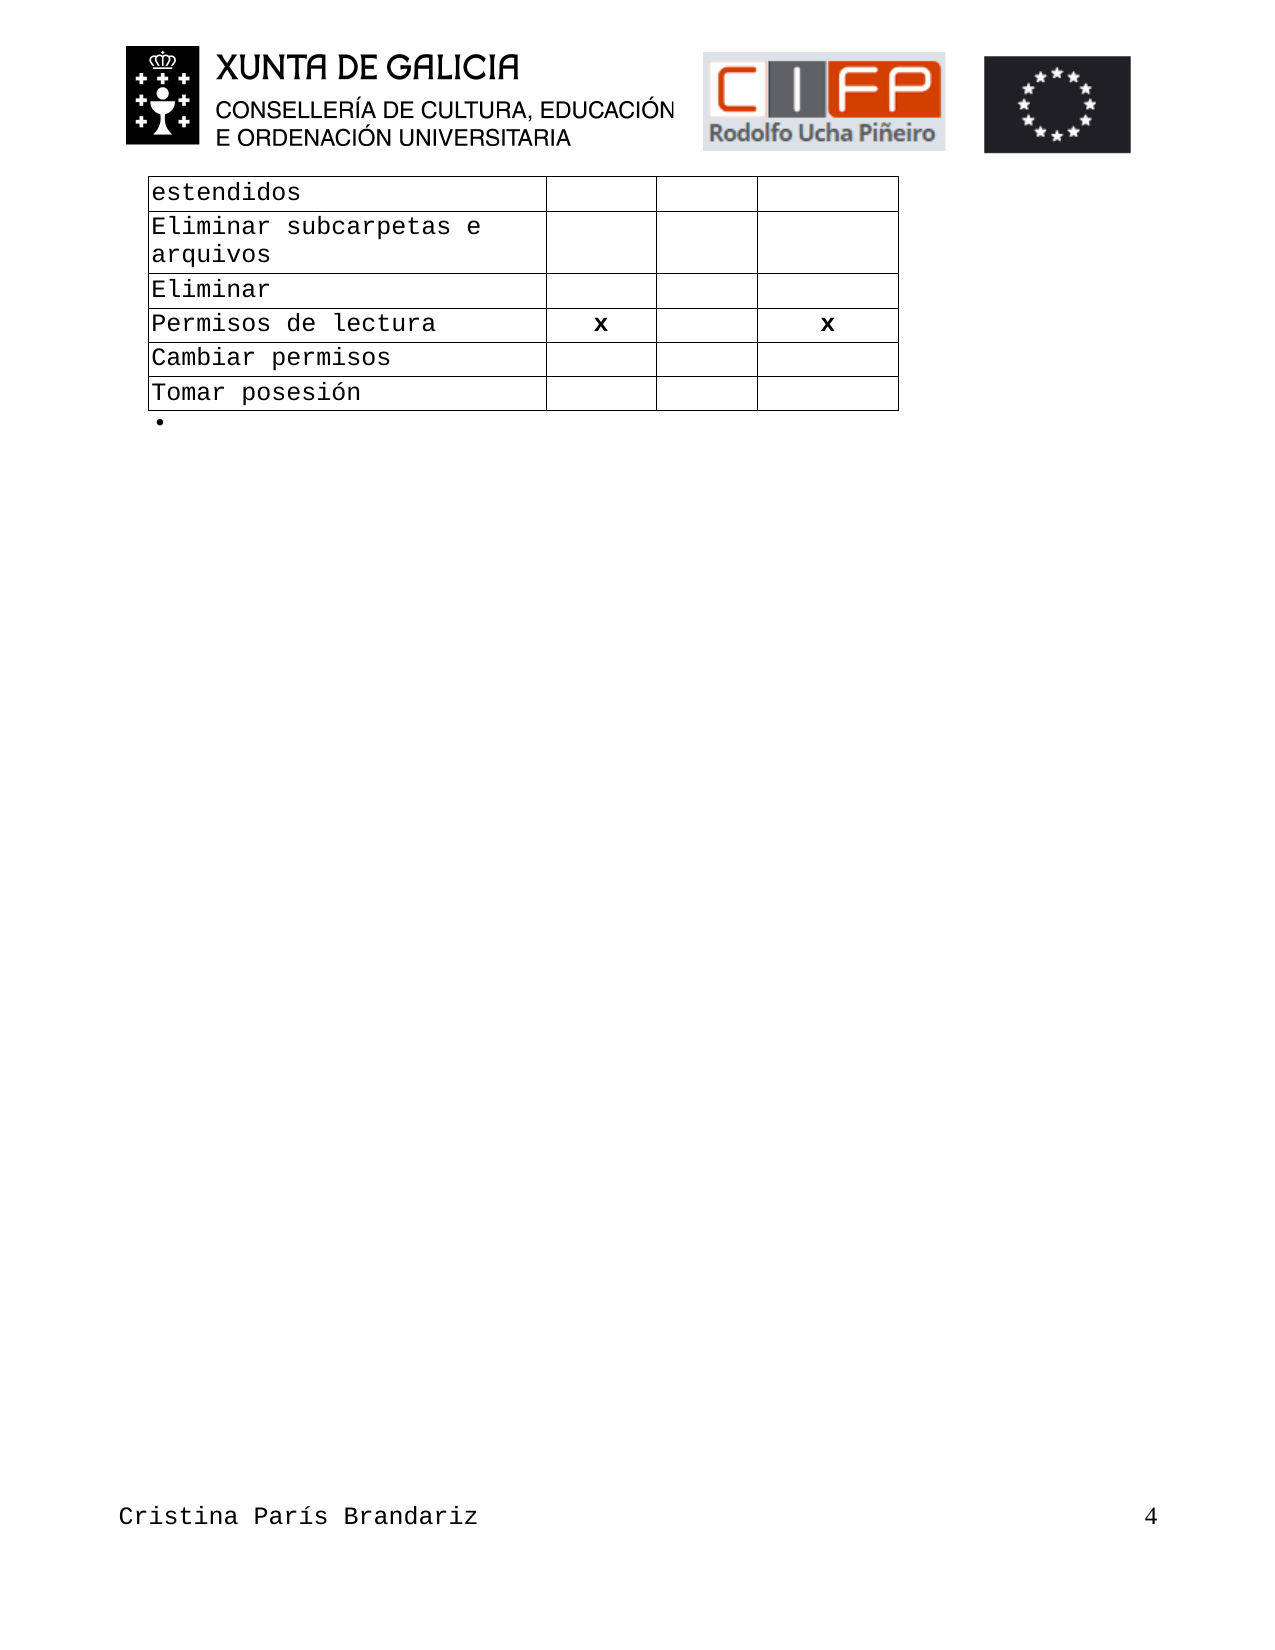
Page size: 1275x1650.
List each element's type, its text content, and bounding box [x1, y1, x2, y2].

table_cell [547, 377, 656, 410]
table_cell [758, 274, 898, 307]
table_cell [657, 274, 757, 307]
table_cell [758, 212, 898, 273]
table_cell x [547, 309, 656, 342]
table_cell [547, 177, 656, 211]
table_cell [657, 343, 757, 376]
picture [983, 55, 1134, 155]
table_cell [758, 377, 898, 410]
table_cell [547, 343, 656, 376]
table_cell [657, 177, 757, 211]
table_cell Eliminar subcarpetas e arquivos [149, 212, 546, 273]
table_cell [547, 274, 656, 307]
table_cell Permisos de lectura [149, 309, 546, 342]
picture [126, 46, 674, 146]
table_cell [758, 343, 898, 376]
table_cell Eliminar [149, 274, 546, 307]
table_cell x [758, 309, 898, 342]
table_cell Tomar posesión [149, 377, 546, 410]
table_cell Cambiar permisos [149, 343, 546, 376]
table_cell [547, 212, 656, 273]
table_cell [758, 177, 898, 211]
picture [703, 52, 946, 151]
table_cell [657, 212, 757, 273]
table_cell [657, 309, 757, 342]
table_cell estendidos [149, 177, 546, 211]
table_cell [657, 377, 757, 410]
